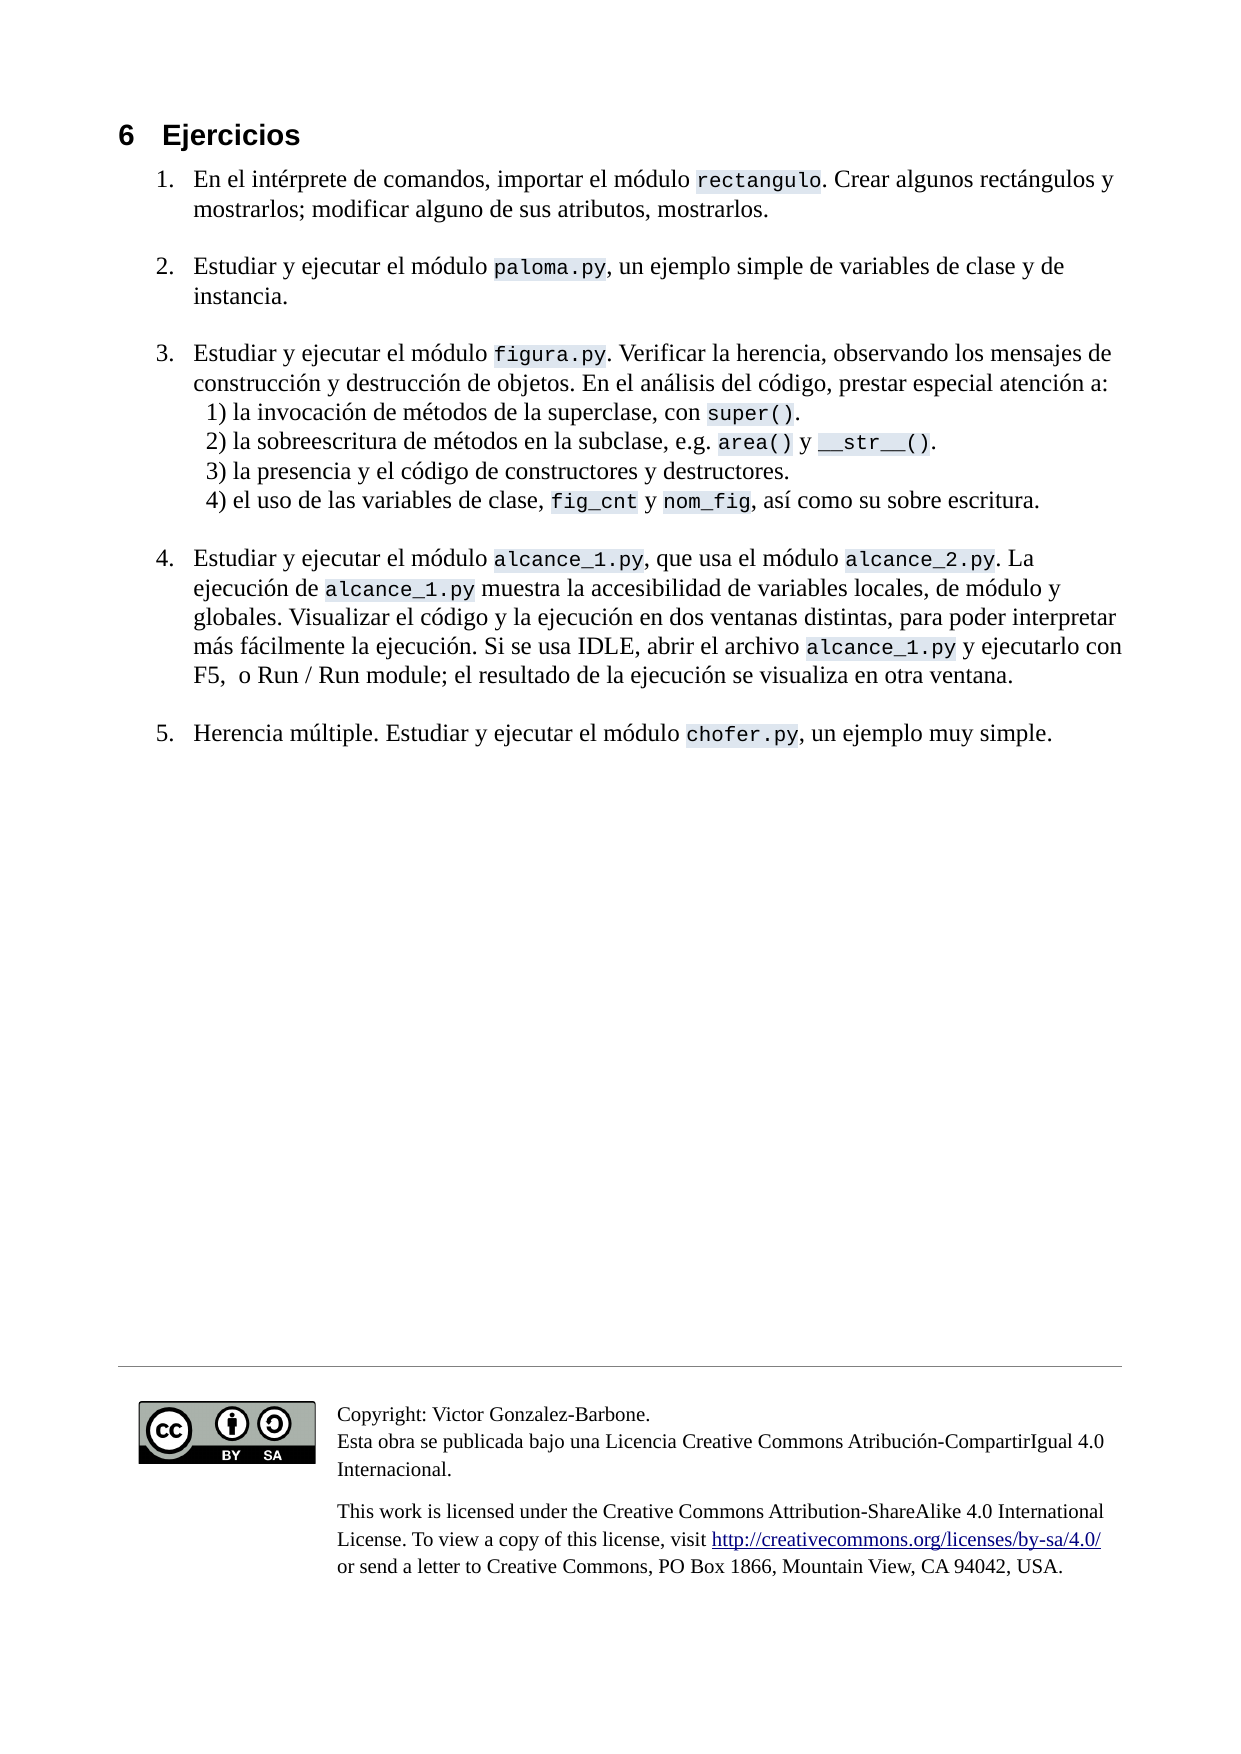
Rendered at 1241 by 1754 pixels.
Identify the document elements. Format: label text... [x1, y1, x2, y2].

table_header [124, 1396, 331, 1602]
subtitle Ejercicios [118, 118, 1122, 152]
list Estudiar y ejecutar el módulo paloma.py, un ejemplo simple de variables de clase y de instancia. [156, 251, 1122, 310]
list Herencia múltiple. Estudiar y ejecutar el módulo chofer.py, un ejemplo muy simple. [156, 718, 1122, 748]
list Estudiar y ejecutar el módulo alcance_1.py, que usa el módulo alcance_2.py. La ejecución de alcance_1.py muestra la accesibilidad de variables locales, de módulo y globales. Visualizar el código y la ejecución en dos ventanas distintas, para poder interpretar más fácilmente la ejecución. Si se usa IDLE, abrir el archivo alcance_1.py y ejecutarlo con F5, o Run / Run module; el resultado de la ejecución se visualiza en otra ventana. [156, 543, 1122, 689]
list Estudiar y ejecutar el módulo figura.py. Verificar la herencia, observando los mensajes de construcción y destrucción de objetos. En el análisis del código, prestar especial atención a: 1) la invocación de métodos de la superclase, con super(). 2) la sobreescritura de métodos en la subclase, e.g. area() y __str__(). 3) la presencia y el código de constructores y destructores. 4) el uso de las variables de clase, fig_cnt y nom_fig, así como su sobre escritura. [156, 338, 1122, 514]
table_header Copyright: Victor Gonzalez-Barbone. Esta obra se publicada bajo una Licencia Creative Commons Atribución-CompartirIgual 4.0 Internacional. This work is licensed under the Creative Commons Attribution-ShareAlike 4.0 International License. To view a copy of this license, visit http://creativecommons.org/licenses/by-sa/4.0/ or send a letter to Creative Commons, PO Box 1866, Mountain View, CA 94042, USA. [331, 1396, 1123, 1602]
picture [138, 1401, 316, 1464]
list En el intérprete de comandos, importar el módulo rectangulo. Crear algunos rectángulos y mostrarlos; modificar alguno de sus atributos, mostrarlos. [156, 164, 1122, 223]
